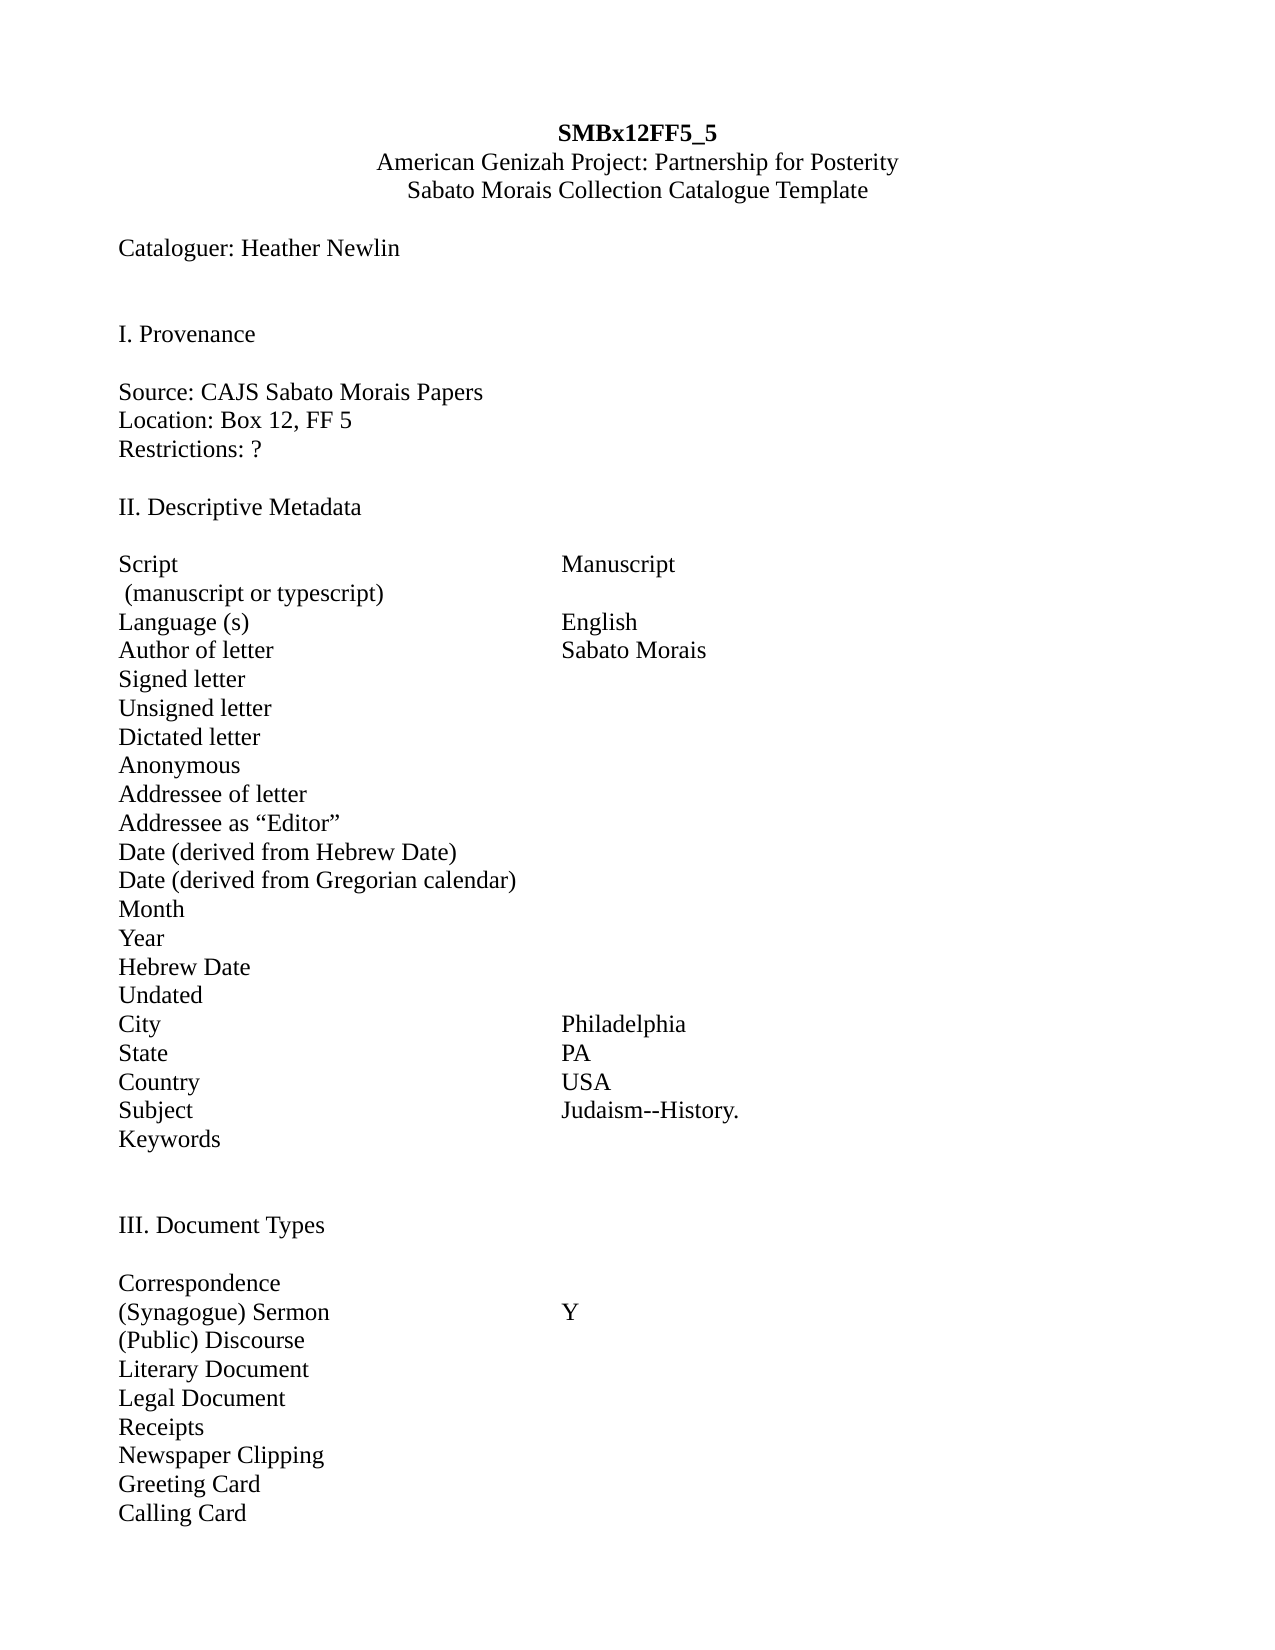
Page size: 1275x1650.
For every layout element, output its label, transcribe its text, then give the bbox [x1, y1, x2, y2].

text Subject Judaism--History. [118, 1096, 1157, 1124]
text Unsigned letter [118, 693, 1157, 722]
text Author of letter Sabato Morais [118, 636, 1157, 664]
text Month [118, 894, 1157, 923]
text Cataloguer: Heather Newlin [118, 233, 1157, 262]
text Sabato Morais Collection Catalogue Template [118, 176, 1157, 204]
text State PA [118, 1038, 1157, 1067]
text Receipts [118, 1412, 1157, 1441]
text III. Document Types [118, 1211, 1157, 1239]
text SMBx12FF5_5 [118, 118, 1157, 147]
text Hebrew Date [118, 952, 1157, 981]
text Year [118, 923, 1157, 952]
text Signed letter [118, 664, 1157, 693]
text Correspondence [118, 1268, 1157, 1297]
text American Genizah Project: Partnership for Posterity [118, 147, 1157, 176]
text Keywords [118, 1124, 1157, 1153]
text (Public) Discourse [118, 1326, 1157, 1354]
text Source: CAJS Sabato Morais Papers [118, 377, 1157, 406]
text Anonymous [118, 751, 1157, 779]
text Script Manuscript [118, 549, 1157, 578]
text Greeting Card [118, 1469, 1157, 1498]
text Newspaper Clipping [118, 1441, 1157, 1469]
text Language (s) English [118, 607, 1157, 636]
text Calling Card [118, 1498, 1157, 1527]
text Legal Document [118, 1383, 1157, 1412]
text (Synagogue) Sermon Y [118, 1297, 1157, 1326]
text City Philadelphia [118, 1009, 1157, 1038]
text I. Provenance [118, 319, 1157, 348]
text Addressee of letter [118, 779, 1157, 808]
text Literary Document [118, 1354, 1157, 1383]
text Location: Box 12, FF 5 [118, 406, 1157, 434]
text Undated [118, 981, 1157, 1009]
text Date (derived from Hebrew Date) [118, 837, 1157, 866]
text Dictated letter [118, 722, 1157, 751]
text Date (derived from Gregorian calendar) [118, 866, 1157, 894]
text Addressee as “Editor” [118, 808, 1157, 837]
text II. Descriptive Metadata [118, 492, 1157, 521]
text Restrictions: ? [118, 434, 1157, 463]
text Country USA [118, 1067, 1157, 1096]
text (manuscript or typescript) [118, 578, 1157, 607]
